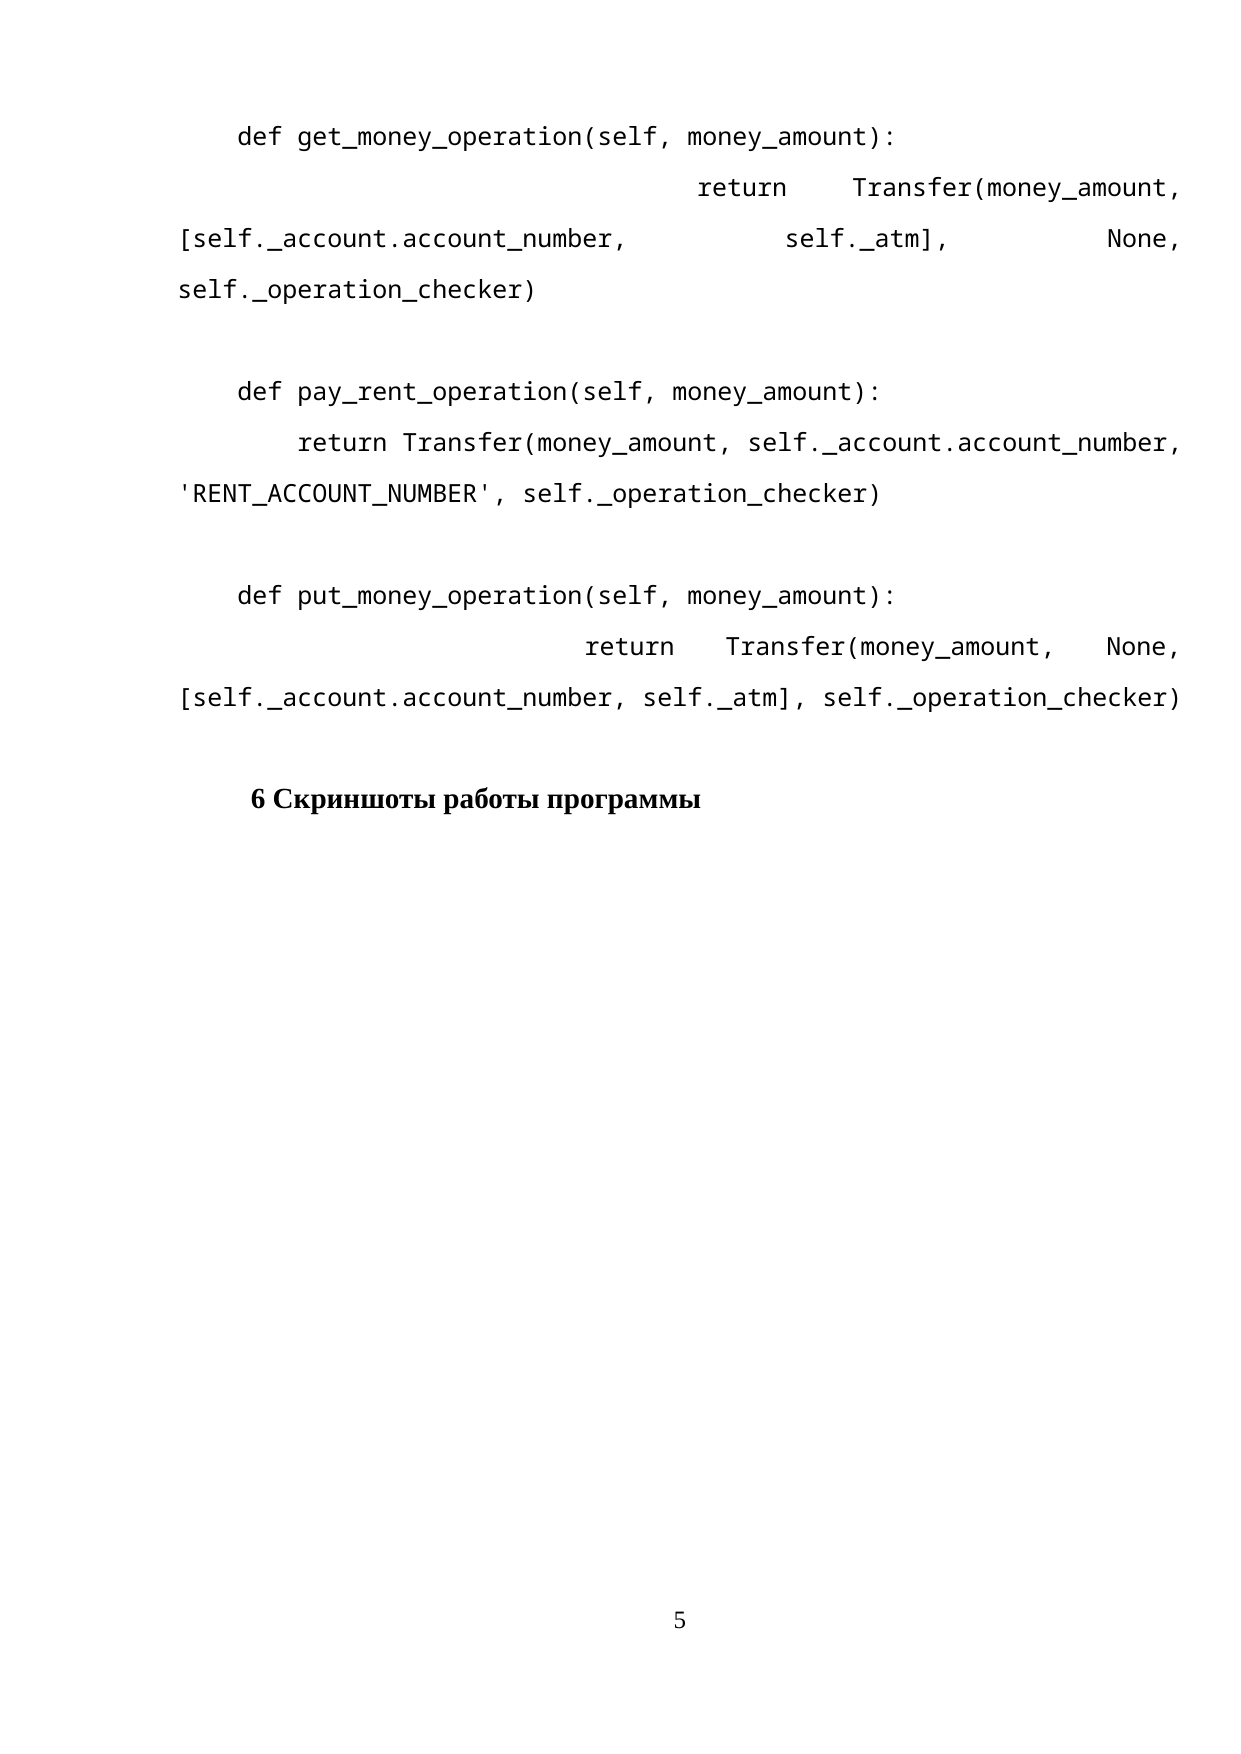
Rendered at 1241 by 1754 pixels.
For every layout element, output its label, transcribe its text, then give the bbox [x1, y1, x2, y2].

list Скриншоты работы программы [251, 781, 1182, 815]
text return Transfer(money_amount, [self._account.account_number, self._atm], None, self._operation_checker) [177, 169, 1182, 306]
text def get_money_operation(self, money_amount): [177, 118, 1182, 153]
text def put_money_operation(self, money_amount): [177, 578, 1182, 612]
text return Transfer(money_amount, None, [self._account.account_number, self._atm], self._operation_checker) [177, 629, 1182, 714]
text return Transfer(money_amount, self._account.account_number, 'RENT_ACCOUNT_NUMBER', self._operation_checker) [177, 425, 1182, 510]
text def pay_rent_operation(self, money_amount): [177, 374, 1182, 408]
